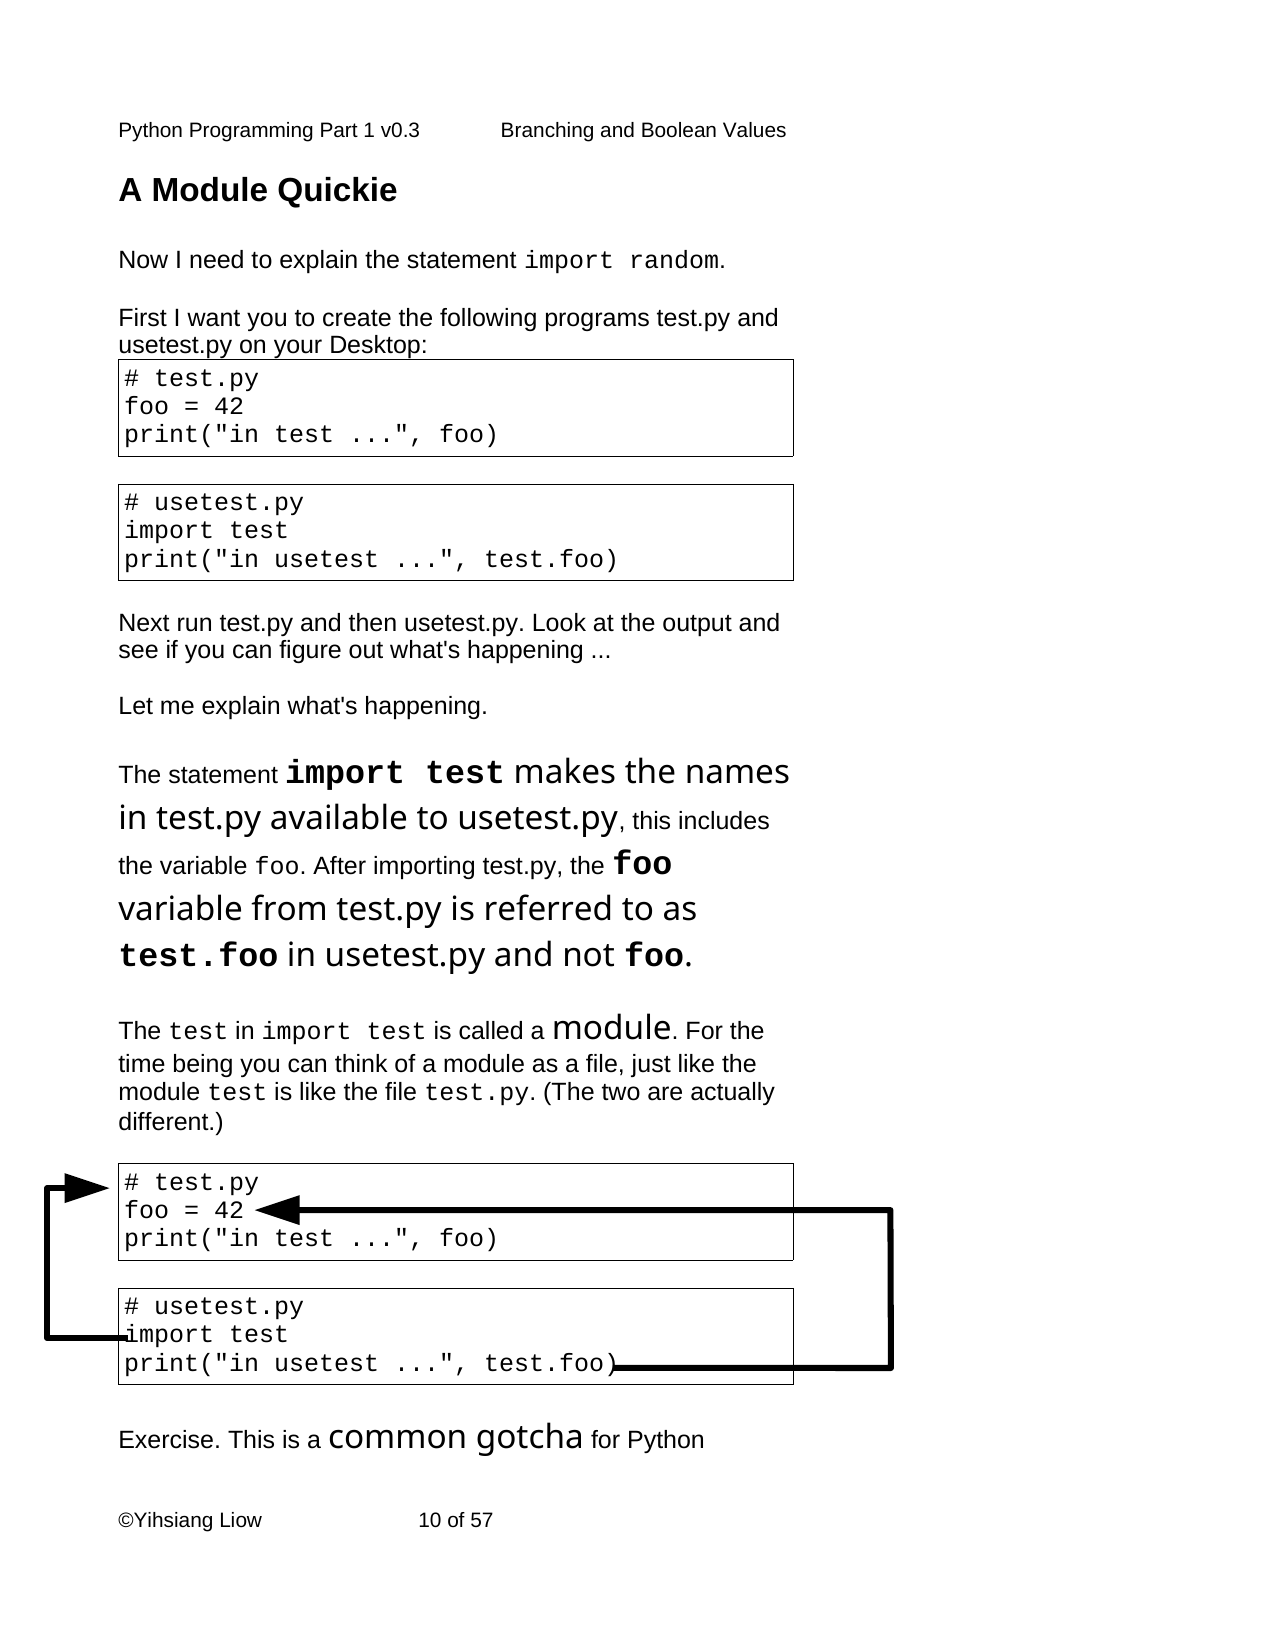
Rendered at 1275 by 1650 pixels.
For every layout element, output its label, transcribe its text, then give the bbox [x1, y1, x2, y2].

text The statement import test makes the names in test.py available to usetest.py, this includes the variable foo. After importing test.py, the foo variable from test.py is referred to as test.foo in usetest.py and not foo. [118, 748, 793, 976]
table_header # test.py foo = 42 print("in test ...", foo) [119, 360, 793, 456]
table_header # usetest.py import test print("in usetest ...", test.foo) [119, 1289, 793, 1384]
text The test in import test is called a module. For the time being you can think of a module as a file, just like the module test is like the file test.py. (The two are actually different.) [118, 1004, 793, 1135]
text Next run test.py and then usetest.py. Look at the output and see if you can figure out what's happening ... [118, 608, 793, 664]
table_header # usetest.py import test print("in usetest ...", test.foo) [119, 485, 793, 580]
text A Module Quickie [118, 171, 793, 208]
table_header # test.py foo = 42 print("in test ...", foo) [119, 1164, 793, 1260]
text Let me explain what's happening. [118, 692, 793, 720]
text Now I need to explain the statement import random. [118, 245, 793, 276]
text Exercise. This is a common gotcha for Python [118, 1412, 793, 1458]
text First I want you to create the following programs test.py and usetest.py on your Desktop: [118, 303, 793, 359]
